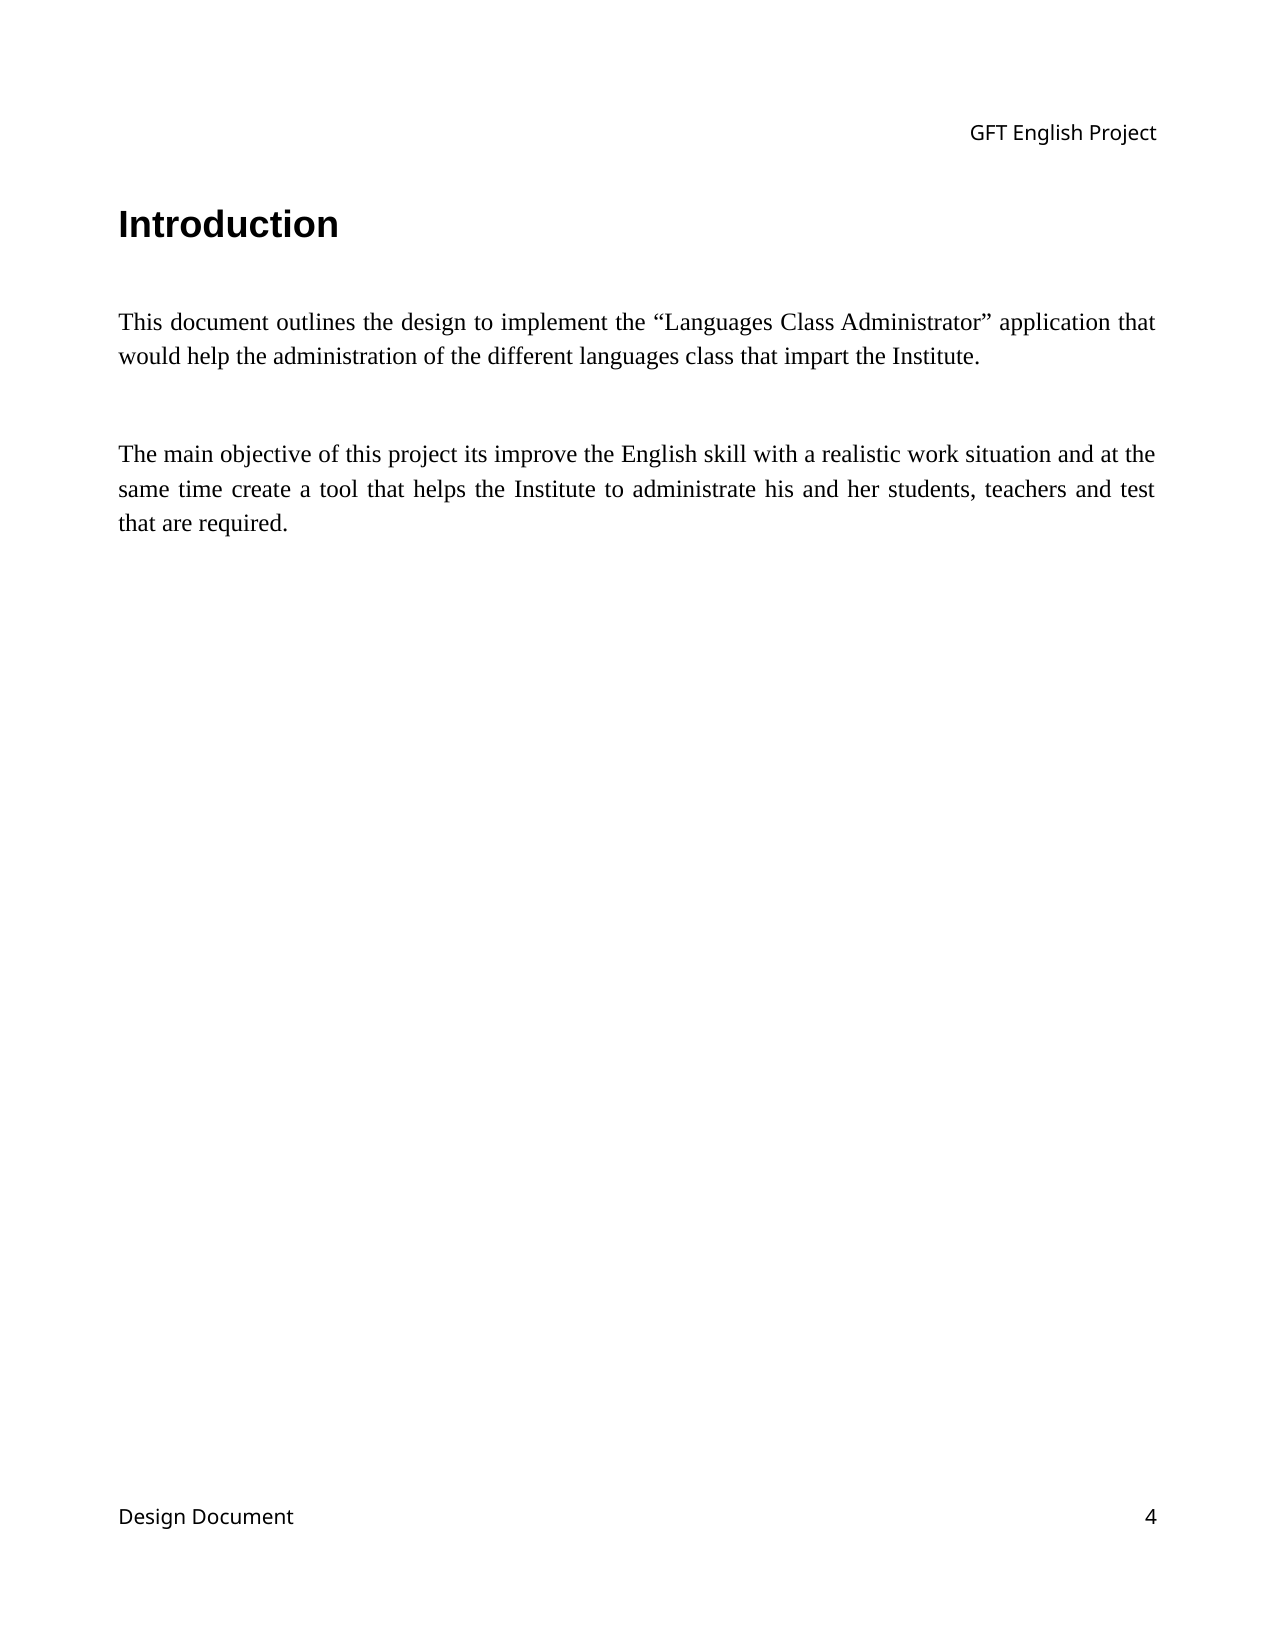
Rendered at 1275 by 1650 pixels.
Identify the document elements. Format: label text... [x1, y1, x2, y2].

text The main objective of this project its improve the English skill with a realistic work situation and at the same time create a tool that helps the Institute to administrate his and her students, teachers and test that are required. [118, 439, 1157, 537]
subtitle Introduction [118, 202, 1157, 245]
text This document outlines the design to implement the “Languages Class Administrator” application that would help the administration of the different languages class that impart the Institute. [118, 307, 1157, 370]
